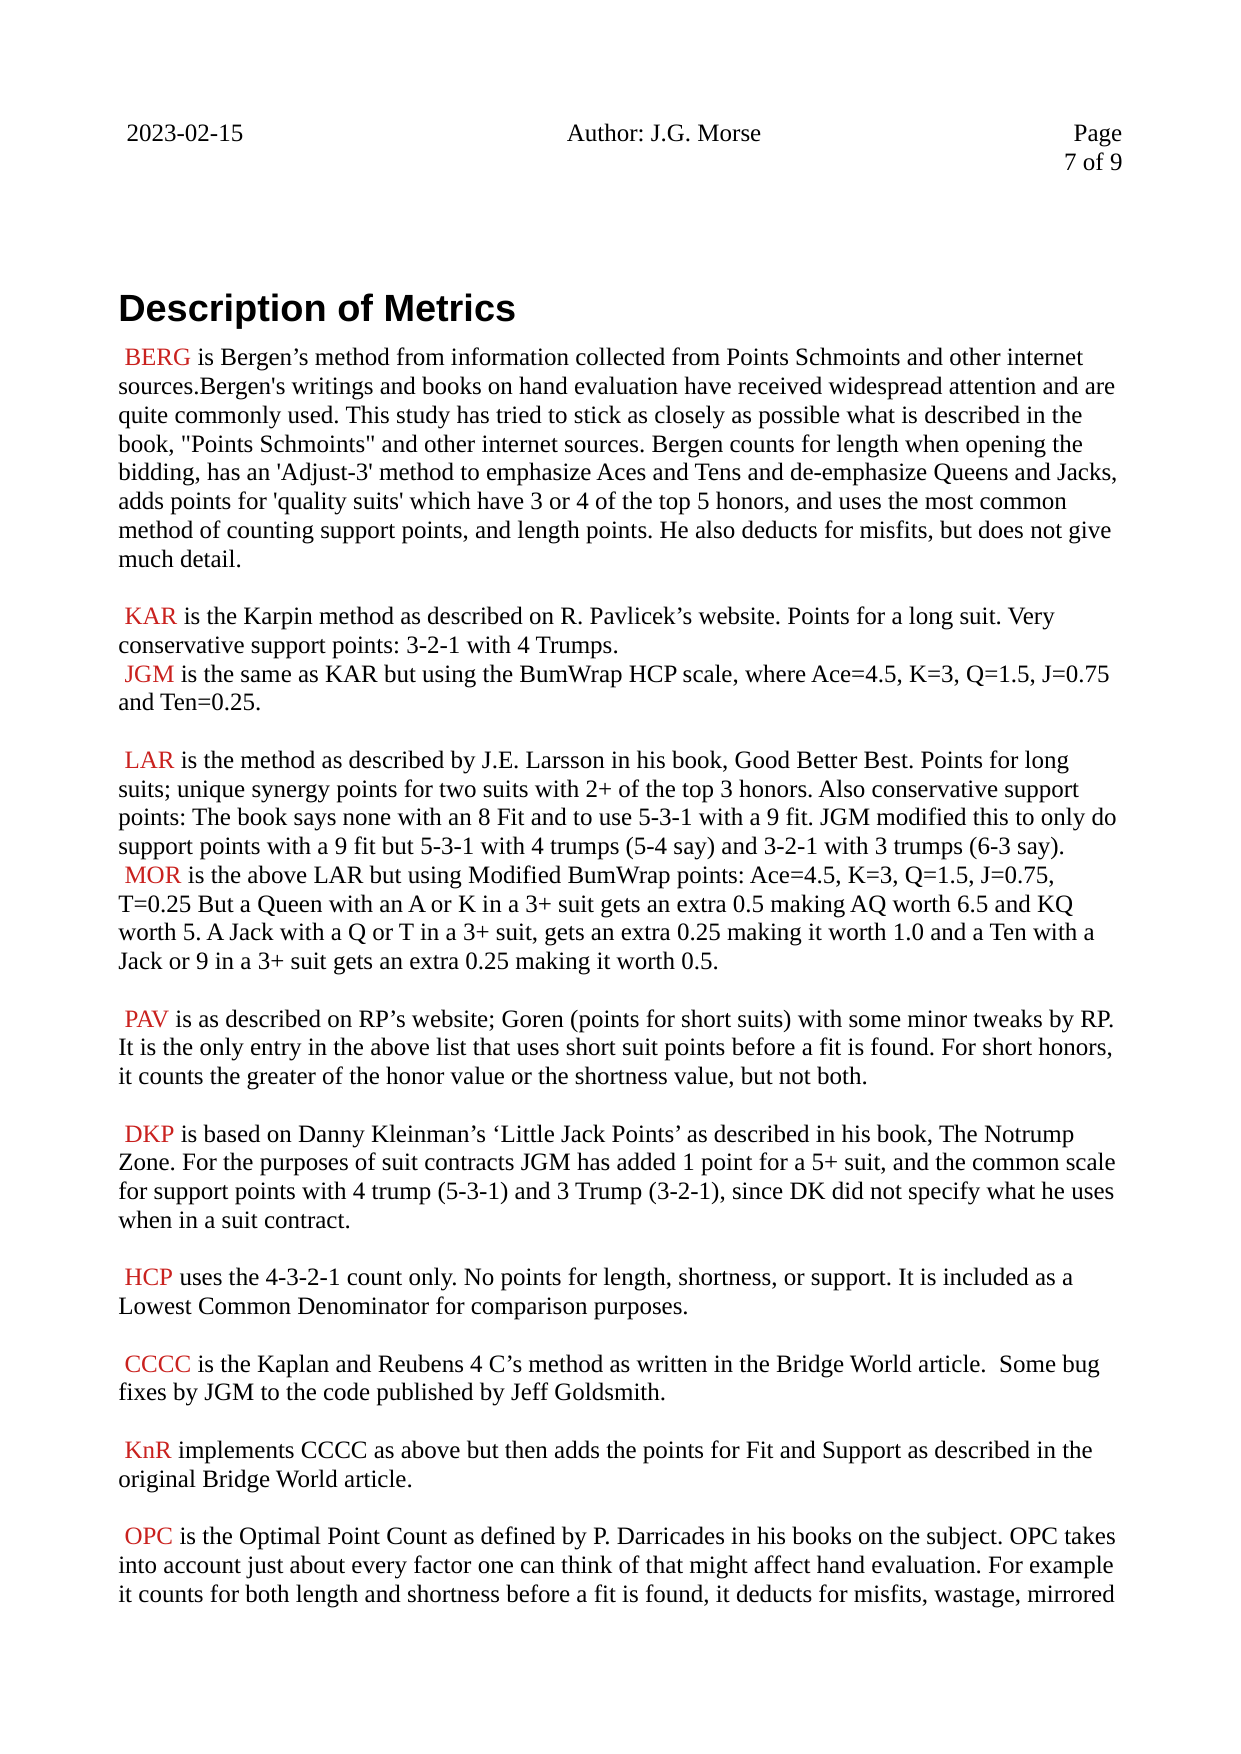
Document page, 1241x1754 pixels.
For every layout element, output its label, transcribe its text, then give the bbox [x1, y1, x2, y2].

text HCP uses the 4-3-2-1 count only. No points for length, shortness, or support. It is included as a Lowest Common Denominator for comparison purposes. [118, 1262, 1122, 1320]
subtitle Description of Metrics [118, 286, 1122, 330]
text CCCC is the Kaplan and Reubens 4 C’s method as written in the Bridge World article. Some bug fixes by JGM to the code published by Jeff Goldsmith. [118, 1349, 1122, 1406]
text KAR is the Karpin method as described on R. Pavlicek’s website. Points for a long suit. Very conservative support points: 3-2-1 with 4 Trumps. [118, 601, 1122, 659]
text BERG is Bergen’s method from information collected from Points Schmoints and other internet sources.Bergen's writings and books on hand evaluation have received widespread attention and are quite commonly used. This study has tried to stick as closely as possible what is described in the book, "Points Schmoints" and other internet sources. Bergen counts for length when opening the bidding, has an 'Adjust-3' method to emphasize Aces and Tens and de-emphasize Queens and Jacks, adds points for 'quality suits' which have 3 or 4 of the top 5 honors, and uses the most common method of counting support points, and length points. He also deducts for misfits, but does not give much detail. [118, 342, 1122, 572]
text OPC is the Optimal Point Count as defined by P. Darricades in his books on the subject. OPC takes into account just about every factor one can think of that might affect hand evaluation. For example it counts for both length and shortness before a fit is found, it deducts for misfits, wastage, mirrored [118, 1521, 1122, 1607]
text KnR implements CCCC as above but then adds the points for Fit and Support as described in the original Bridge World article. [118, 1435, 1122, 1492]
text DKP is based on Danny Kleinman’s ‘Little Jack Points’ as described in his book, The Notrump Zone. For the purposes of suit contracts JGM has added 1 point for a 5+ suit, and the common scale for support points with 4 trump (5-3-1) and 3 Trump (3-2-1), since DK did not specify what he uses when in a suit contract. [118, 1119, 1122, 1234]
text MOR is the above LAR but using Modified BumWrap points: Ace=4.5, K=3, Q=1.5, J=0.75, T=0.25 But a Queen with an A or K in a 3+ suit gets an extra 0.5 making AQ worth 6.5 and KQ worth 5. A Jack with a Q or T in a 3+ suit, gets an extra 0.25 making it worth 1.0 and a Ten with a Jack or 9 in a 3+ suit gets an extra 0.25 making it worth 0.5. [118, 860, 1122, 975]
text LAR is the method as described by J.E. Larsson in his book, Good Better Best. Points for long suits; unique synergy points for two suits with 2+ of the top 3 honors. Also conservative support points: The book says none with an 8 Fit and to use 5-3-1 with a 9 fit. JGM modified this to only do support points with a 9 fit but 5-3-1 with 4 trumps (5-4 say) and 3-2-1 with 3 trumps (6-3 say). [118, 745, 1122, 860]
text JGM is the same as KAR but using the BumWrap HCP scale, where Ace=4.5, K=3, Q=1.5, J=0.75 and Ten=0.25. [118, 659, 1122, 716]
text PAV is as described on RP’s website; Goren (points for short suits) with some minor tweaks by RP. It is the only entry in the above list that uses short suit points before a fit is found. For short honors, it counts the greater of the honor value or the shortness value, but not both. [118, 1004, 1122, 1090]
